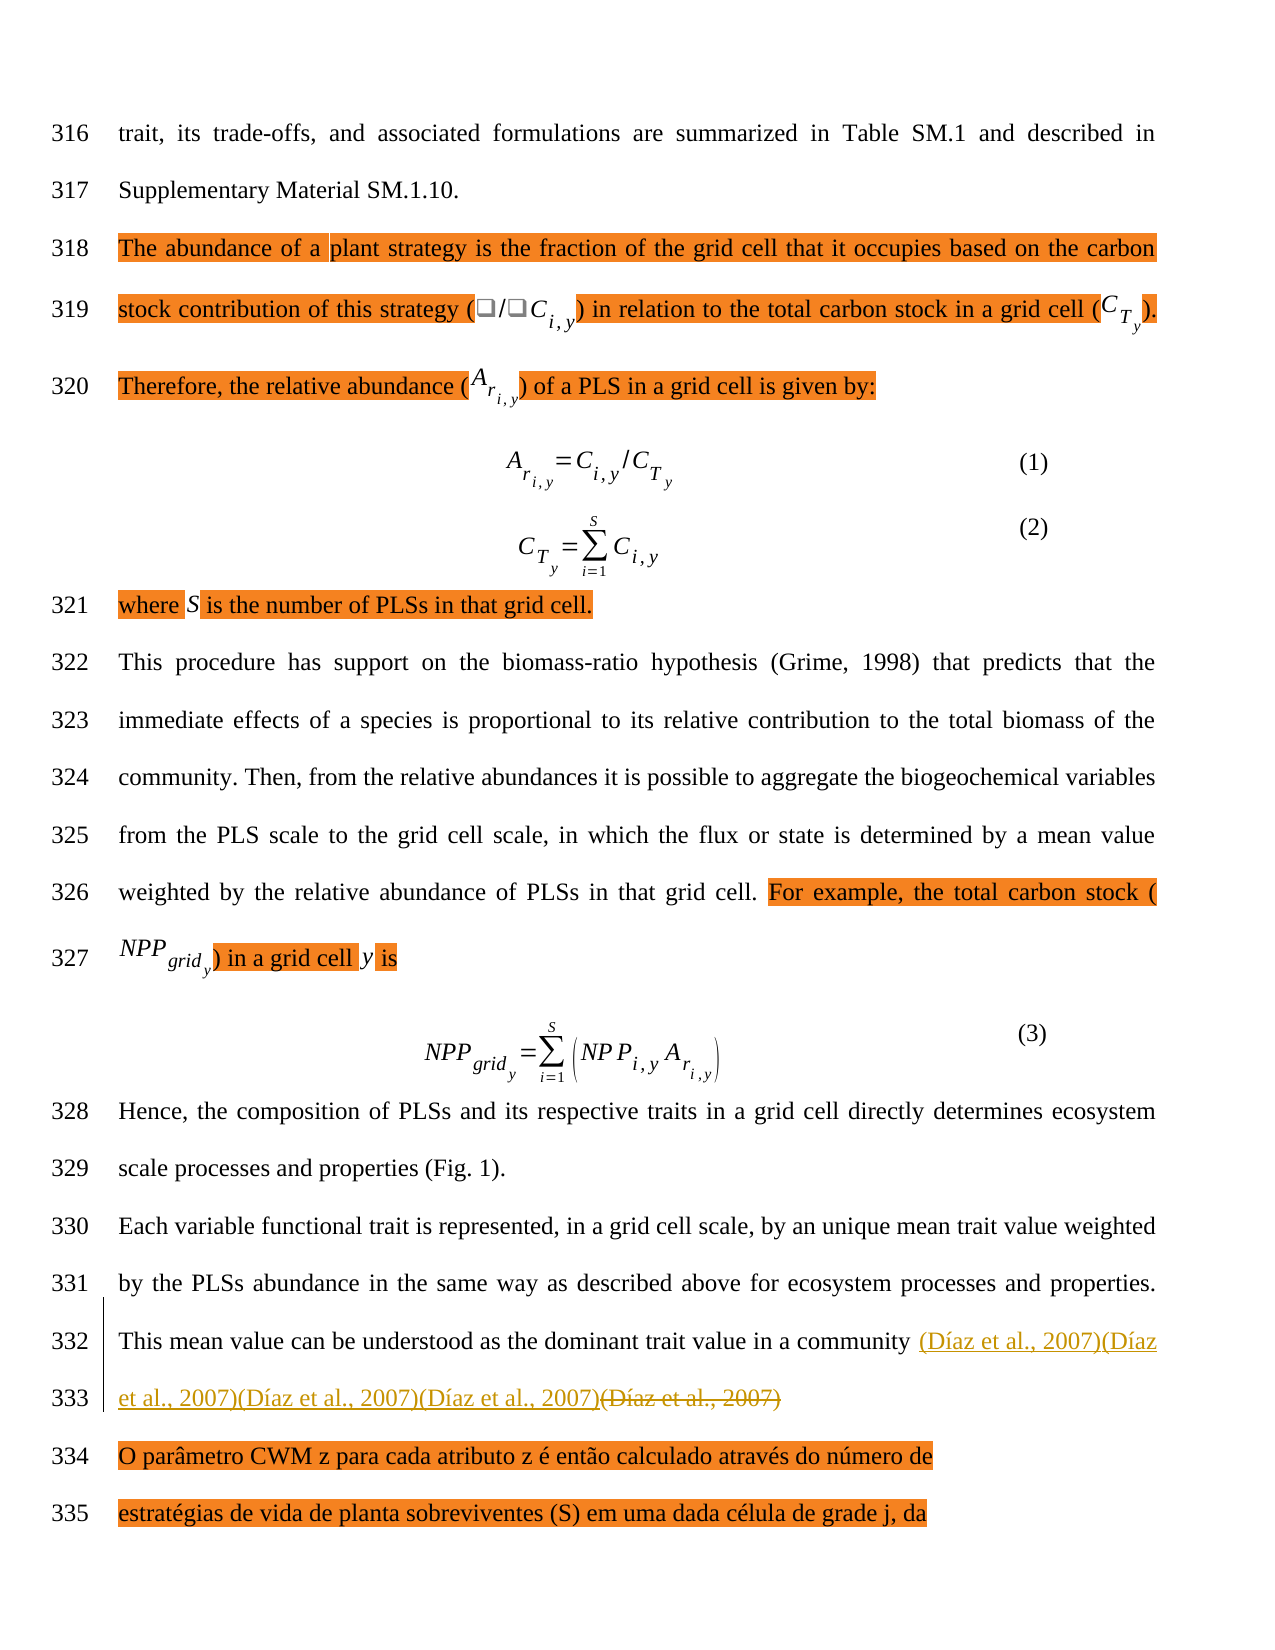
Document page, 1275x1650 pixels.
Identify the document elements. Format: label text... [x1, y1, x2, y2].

text Each variable functional trait is represented, in a grid cell scale, by an unique mean trait value weighted by the PLSs abundance in the same way as described above for ecosystem processes and properties. This mean value can be understood as the dominant trait value in a community (Díaz et al., 2007)(Díaz et al., 2007)(Díaz et al., 2007)(Díaz et al., 2007)⁠ [118, 1211, 1157, 1412]
text The functional trait values assigned to each combination describe its ecophysiological behavior and its relationship with the environment. For example. it determines the differential capture of carbon, water and light through the differential combination of functional traits. Therefore, the functional traits of a plant strategy ultimately determine its performance in a grid cell (abundance and presence/absence). The differential survival and abundance between PLSs is also possible because each functional trait is related to at least one trade-off (cost-benefit relationship; Pavlick et al., 2013; Reu et al., 2014)Pavlick et al., 2013; Reu et al., 2014)Pavlick et al., 2013; Reu et al., 2014)Pavlick et al., 2013; Reu et al., 2014)Pavlick et al., 2013; Reu et al., 2014)Pavlick et al., 2013; Reu et al., 2014)Pavlick et al., 2013; Reu et al., 2014)⁠ which leads to a different relative performance. Additionally, the trade-offs prevent the model from creating so-called “Darwinian demons”, in other words, optimal but rather unrealistic strategies that maximize all the functions that contribute to plant fitness and survival (Scheiter et al., 2013)⁠. The ecophysiological processes linked to each functional trait, its trade-offs, and associated formulations are summarized in Table SM.1 and described in Supplementary Material SM.1.10. [118, 118, 1157, 204]
table_header (3) [878, 1008, 1057, 1096]
table_header (1) [745, 437, 1059, 502]
table_header [432, 437, 745, 502]
table_cell (2) [745, 502, 1059, 590]
table_header [118, 1008, 267, 1096]
table_cell [432, 502, 745, 590]
text O parâmetro CWM z para cada atributo z é então calculado através do número de [118, 1441, 1157, 1470]
table_cell [118, 502, 432, 590]
text Hence, the composition of PLSs and its respective traits in a grid cell directly determines ecosystem scale processes and properties (Fig. 1). [118, 1096, 1157, 1182]
text The abundance of a plant strategy is the fraction of the grid cell that it occupies based on the carbon stock contribution of this strategy () in relation to the total carbon stock in a grid cell (). Therefore, the relative abundance () of a PLS in a grid cell is given by: [118, 233, 1157, 408]
text where is the number of PLSs in that grid cell. [118, 590, 1157, 619]
text This procedure has support on the biomass-ratio hypothesis (Grime, 1998) that predicts that the immediate effects of a species is proportional to its relative contribution to the total biomass of the community. Then, from the relative abundances it is possible to aggregate the biogeochemical variables from the PLS scale to the grid cell scale, in which the flux or state is determined by a mean value weighted by the relative abundance of PLSs in that grid cell. For example, the total carbon stock () in a grid cell is [118, 647, 1157, 979]
text estratégias de vida de planta sobreviventes (S) em uma dada célula de grade j, da [118, 1498, 1157, 1527]
table_header [118, 437, 432, 502]
table_header [267, 1008, 877, 1096]
